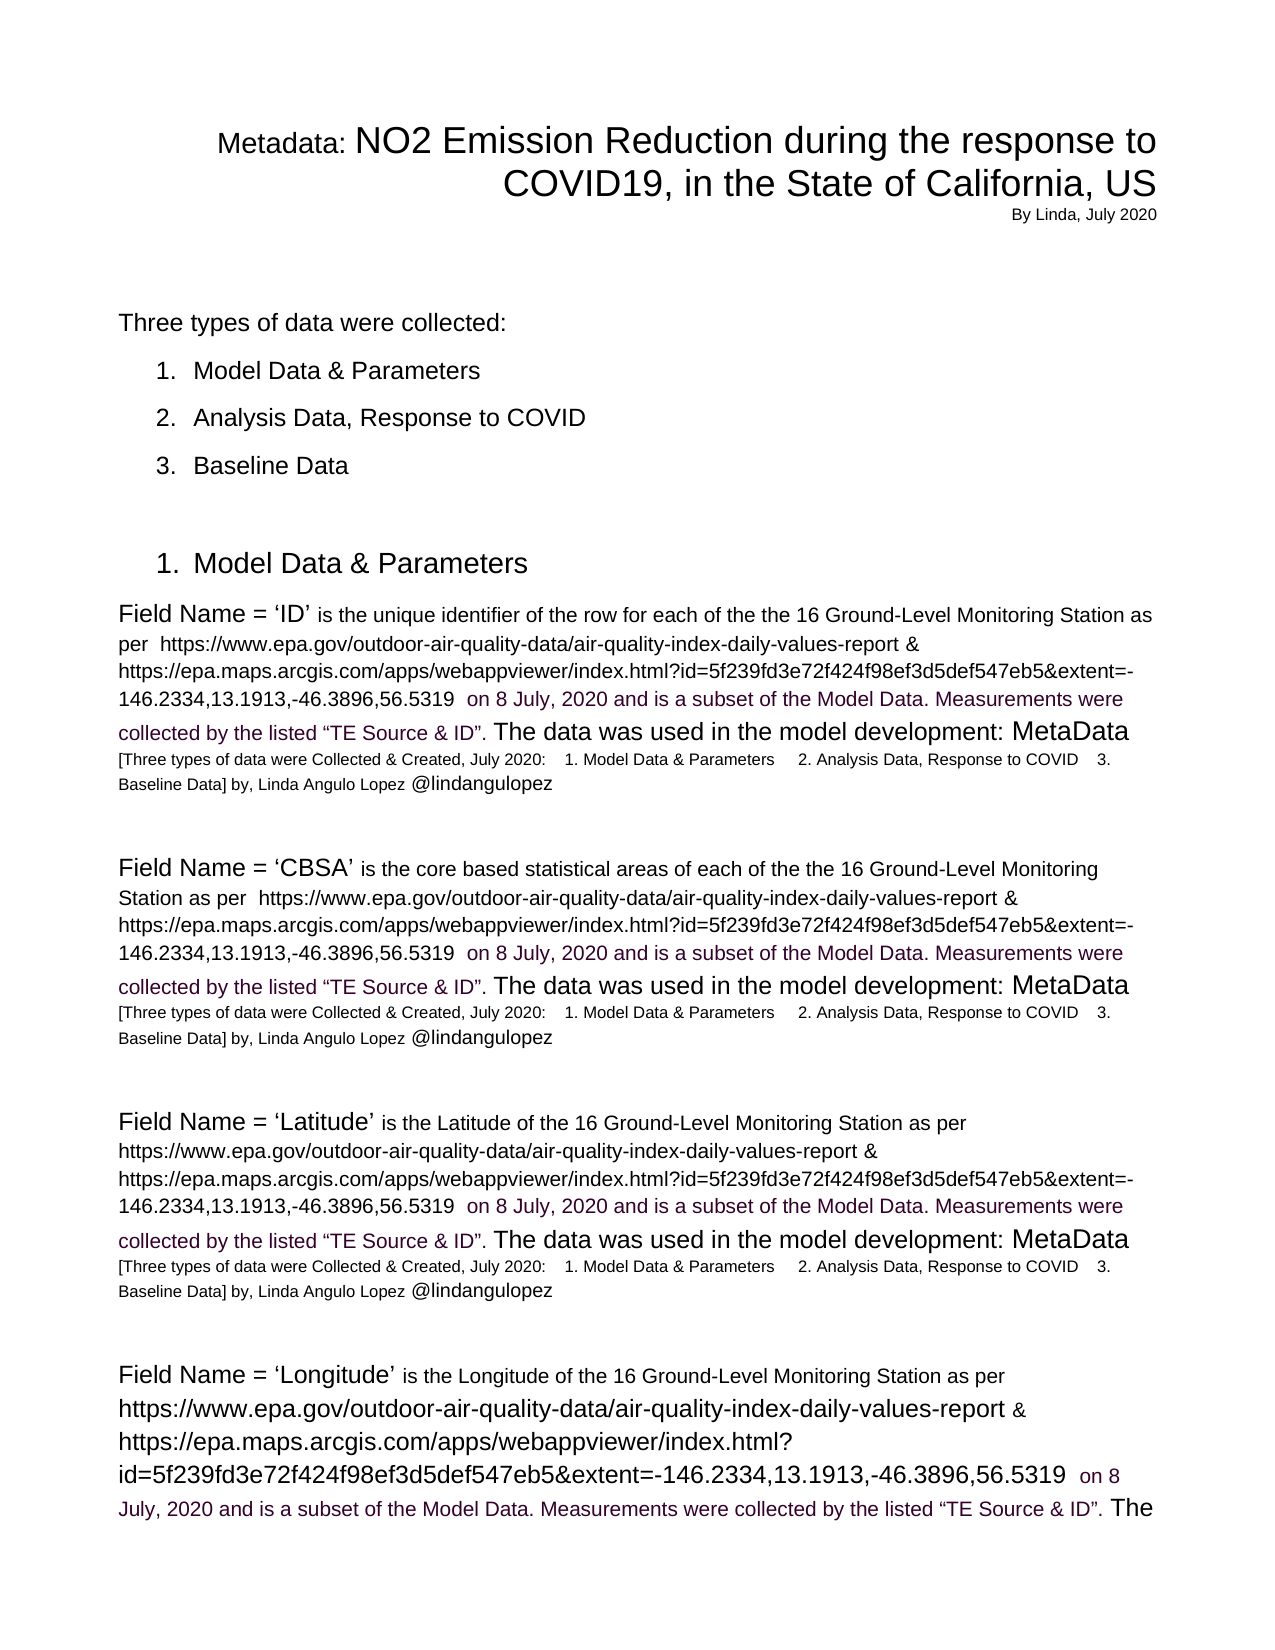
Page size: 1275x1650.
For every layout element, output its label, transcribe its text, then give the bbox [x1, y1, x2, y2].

text Field Name = ‘Latitude’ is the Latitude of the 16 Ground-Level Monitoring Station as per https://www.epa.gov/outdoor-air-quality-data/air-quality-index-daily-values-report & https://epa.maps.arcgis.com/apps/webappviewer/index.html?id=5f239fd3e72f424f98ef3d5def547eb5&extent=-146.2334,13.1913,-46.3896,56.5319 on 8 July, 2020 and is a subset of the Model Data. Measurements were collected by the listed “TE Source & ID”. The data was used in the model development: MetaData [Three types of data were Collected & Created, July 2020: 1. Model Data & Parameters 2. Analysis Data, Response to COVID 3. Baseline Data] by, Linda Angulo Lopez @lindangulopez [118, 1107, 1157, 1302]
list Baseline Data [156, 451, 1157, 480]
list Analysis Data, Response to COVID [156, 403, 1157, 432]
text Three types of data were collected: [118, 308, 1157, 337]
text Field Name = ‘ID’ is the unique identifier of the row for each of the the 16 Ground-Level Monitoring Station as per https://www.epa.gov/outdoor-air-quality-data/air-quality-index-daily-values-report & https://epa.maps.arcgis.com/apps/webappviewer/index.html?id=5f239fd3e72f424f98ef3d5def547eb5&extent=-146.2334,13.1913,-46.3896,56.5319 on 8 July, 2020 and is a subset of the Model Data. Measurements were collected by the listed “TE Source & ID”. The data was used in the model development: MetaData [Three types of data were Collected & Created, July 2020: 1. Model Data & Parameters 2. Analysis Data, Response to COVID 3. Baseline Data] by, Linda Angulo Lopez @lindangulopez [118, 599, 1157, 794]
text By Linda, July 2020 [118, 204, 1157, 223]
text Field Name = ‘CBSA’ is the core based statistical areas of each of the the 16 Ground-Level Monitoring Station as per https://www.epa.gov/outdoor-air-quality-data/air-quality-index-daily-values-report & https://epa.maps.arcgis.com/apps/webappviewer/index.html?id=5f239fd3e72f424f98ef3d5def547eb5&extent=-146.2334,13.1913,-46.3896,56.5319 on 8 July, 2020 and is a subset of the Model Data. Measurements were collected by the listed “TE Source & ID”. The data was used in the model development: MetaData [Three types of data were Collected & Created, July 2020: 1. Model Data & Parameters 2. Analysis Data, Response to COVID 3. Baseline Data] by, Linda Angulo Lopez @lindangulopez [118, 853, 1157, 1048]
text COVID19, in the State of California, US [118, 161, 1157, 204]
list Model Data & Parameters [156, 356, 1157, 384]
list Model Data & Parameters [156, 546, 1157, 580]
text Metadata: NO2 Emission Reduction during the response to [118, 118, 1157, 161]
text Field Name = ‘Longitude’ is the Longitude of the 16 Ground-Level Monitoring Station as per https://www.epa.gov/outdoor-air-quality-data/air-quality-index-daily-values-report & https://epa.maps.arcgis.com/apps/webappviewer/index.html?id=5f239fd3e72f424f98ef3d5def547eb5&extent=-146.2334,13.1913,-46.3896,56.5319 on 8 July, 2020 and is a subset of the Model Data. Measurements were collected by the listed “TE Source & ID”. The [118, 1361, 1157, 1521]
